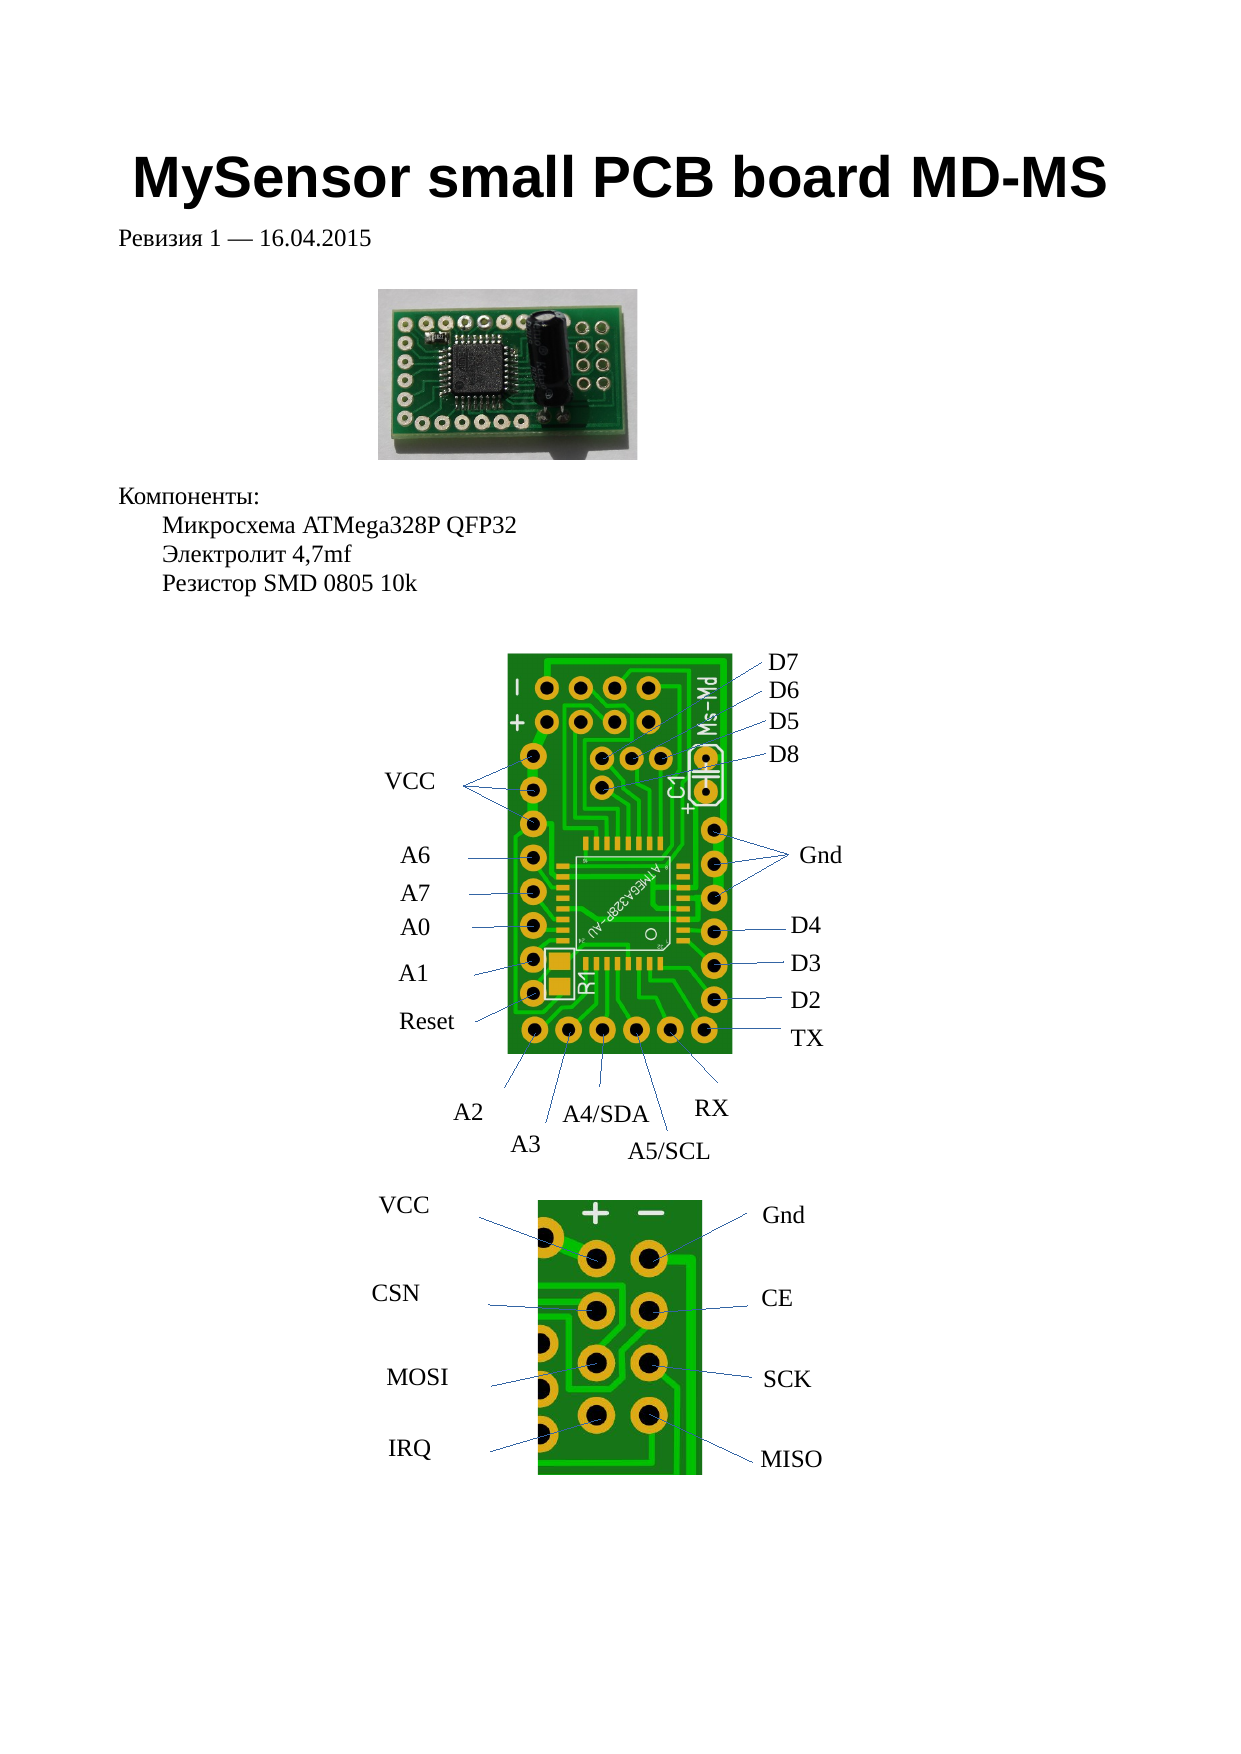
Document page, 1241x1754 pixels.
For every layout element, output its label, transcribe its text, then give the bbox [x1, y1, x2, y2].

text Резистор SMD 0805 10k [162, 568, 1122, 596]
text Микросхема ATMega328P QFP32 [162, 510, 1122, 539]
title MySensor small PCB board MD-MS [118, 143, 1122, 210]
picture [378, 289, 638, 460]
text Компоненты: [118, 481, 1122, 510]
text Электролит 4,7mf [162, 539, 1122, 568]
picture [537, 1200, 703, 1475]
picture [507, 653, 733, 1054]
text Ревизия 1 — 16.04.2015 [118, 223, 1122, 251]
